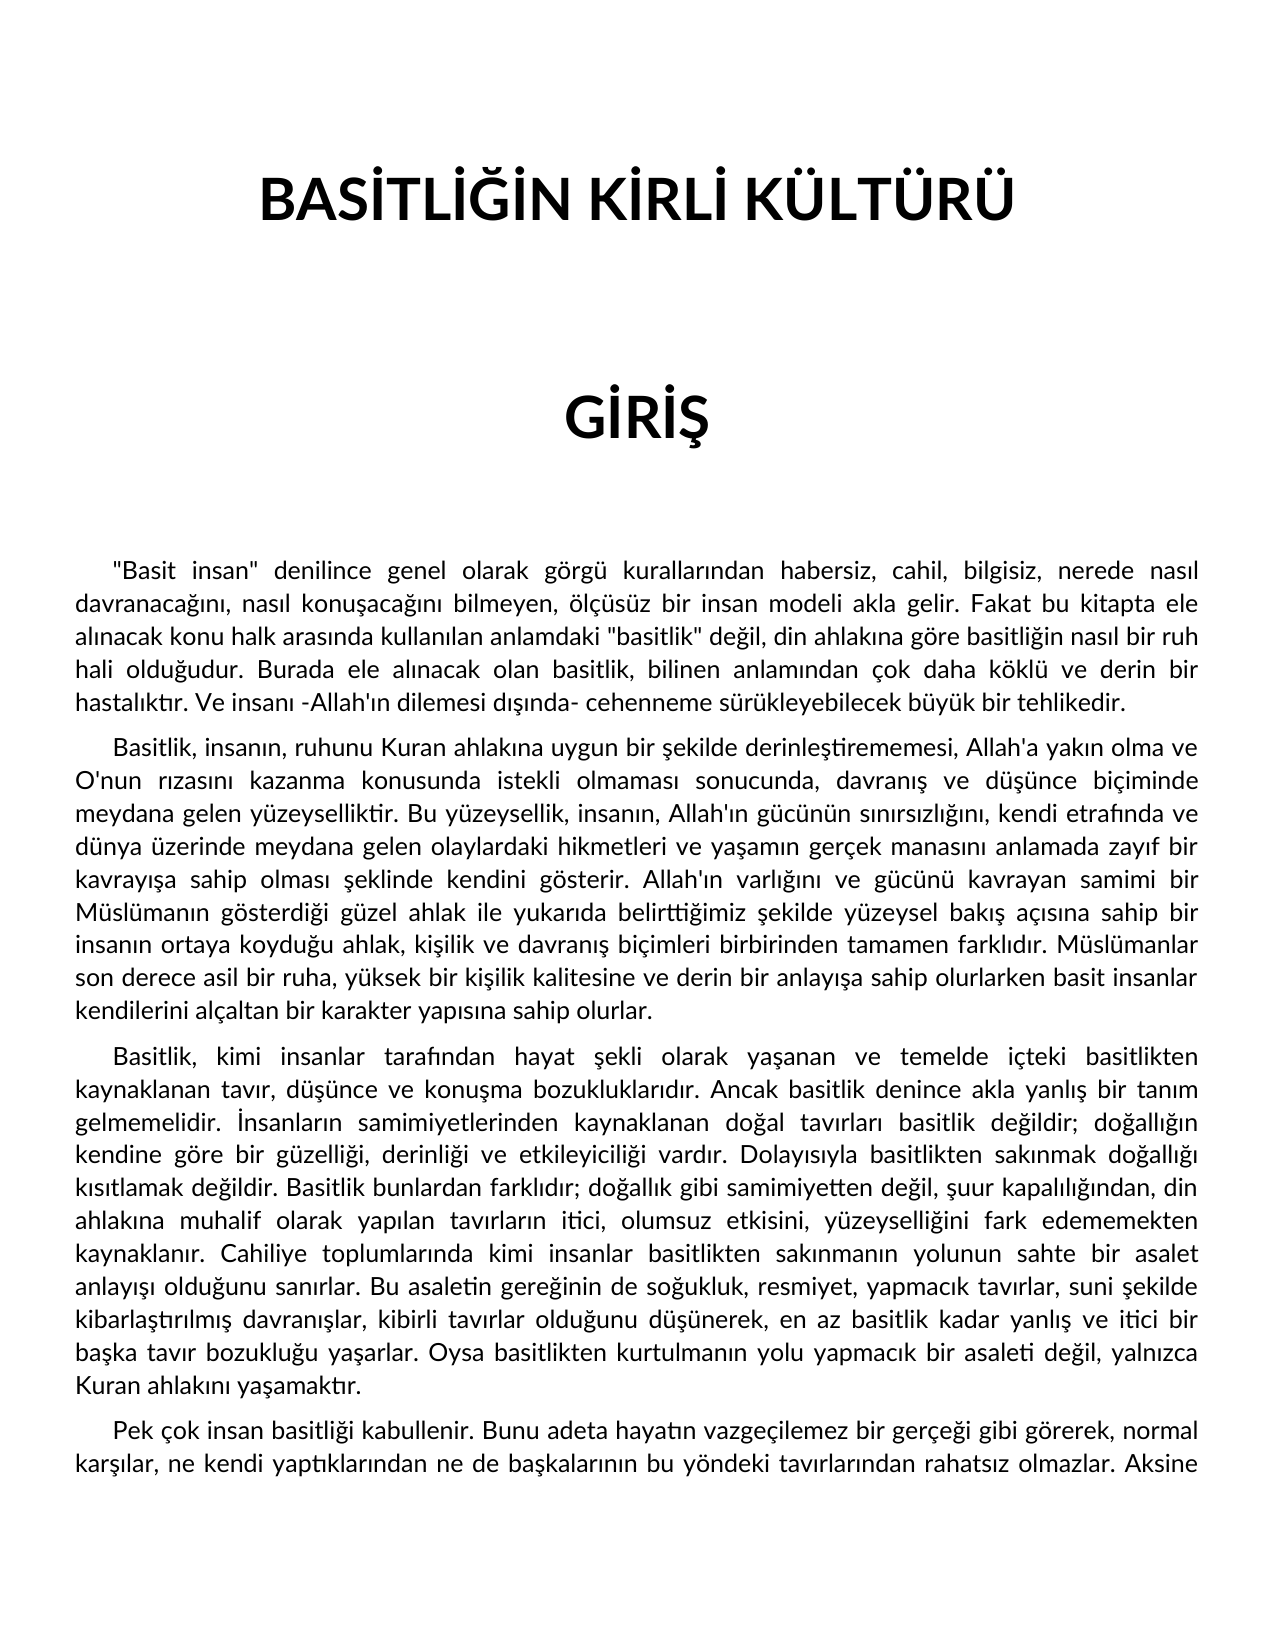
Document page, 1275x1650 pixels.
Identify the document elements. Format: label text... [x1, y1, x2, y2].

text Basitlik, kimi insanlar tarafından hayat şekli olarak yaşanan ve temelde içteki basitlikten kaynaklanan tavır, düşünce ve konuşma bozukluklarıdır. Ancak basitlik denince akla yanlış bir tanım gelmemelidir. İnsanların samimiyetlerinden kaynaklanan doğal tavırları basitlik değildir; doğallığın kendine göre bir güzelliği, derinliği ve etkileyiciliği vardır. Dolayısıyla basitlikten sakınmak doğallığı kısıtlamak değildir. Basitlik bunlardan farklıdır; doğallık gibi samimiyetten değil, şuur kapalılığından, din ahlakına muhalif olarak yapılan tavırların itici, olumsuz etkisini, yüzeyselliğini fark edememekten kaynaklanır. Cahiliye toplumlarında kimi insanlar basitlikten sakınmanın yolunun sahte bir asalet anlayışı olduğunu sanırlar. Bu asaletin gereğinin de soğukluk, resmiyet, yapmacık tavırlar, suni şekilde kibarlaştırılmış davranışlar, kibirli tavırlar olduğunu düşünerek, en az basitlik kadar yanlış ve itici bir başka tavır bozukluğu yaşarlar. Oysa basitlikten kurtulmanın yolu yapmacık bir asaleti değil, yalnızca Kuran ahlakını yaşamaktır. [75, 1040, 1200, 1399]
subtitle GİRİŞ [75, 381, 1200, 451]
subtitle BASİTLİĞİN KİRLİ KÜLTÜRÜ [75, 162, 1200, 232]
text "Basit insan" denilince genel olarak görgü kurallarından habersiz, cahil, bilgisiz, nerede nasıl davranacağını, nasıl konuşacağını bilmeyen, ölçüsüz bir insan modeli akla gelir. Fakat bu kitapta ele alınacak konu halk arasında kullanılan anlamdaki "basitlik" değil, din ahlakına göre basitliğin nasıl bir ruh hali olduğudur. Burada ele alınacak olan basitlik, bilinen anlamından çok daha köklü ve derin bir hastalıktır. Ve insanı -Allah'ın dilemesi dışında- cehenneme sürükleyebilecek büyük bir tehlikedir. [75, 554, 1200, 716]
text Pek çok insan basitliği kabullenir. Bunu adeta hayatın vazgeçilemez bir gerçeği gibi görerek, normal karşılar, ne kendi yaptıklarından ne de başkalarının bu yöndeki tavırlarından rahatsız olmazlar. Aksine [75, 1415, 1200, 1478]
text Basitlik, insanın, ruhunu Kuran ahlakına uygun bir şekilde derinleştirememesi, Allah'a yakın olma ve O'nun rızasını kazanma konusunda istekli olmaması sonucunda, davranış ve düşünce biçiminde meydana gelen yüzeyselliktir. Bu yüzeysellik, insanın, Allah'ın gücünün sınırsızlığını, kendi etrafında ve dünya üzerinde meydana gelen olaylardaki hikmetleri ve yaşamın gerçek manasını anlamada zayıf bir kavrayışa sahip olması şeklinde kendini gösterir. Allah'ın varlığını ve gücünü kavrayan samimi bir Müslümanın gösterdiği güzel ahlak ile yukarıda belirttiğimiz şekilde yüzeysel bakış açısına sahip bir insanın ortaya koyduğu ahlak, kişilik ve davranış biçimleri birbirinden tamamen farklıdır. Müslümanlar son derece asil bir ruha, yüksek bir kişilik kalitesine ve derin bir anlayışa sahip olurlarken basit insanlar kendilerini alçaltan bir karakter yapısına sahip olurlar. [75, 732, 1200, 1025]
